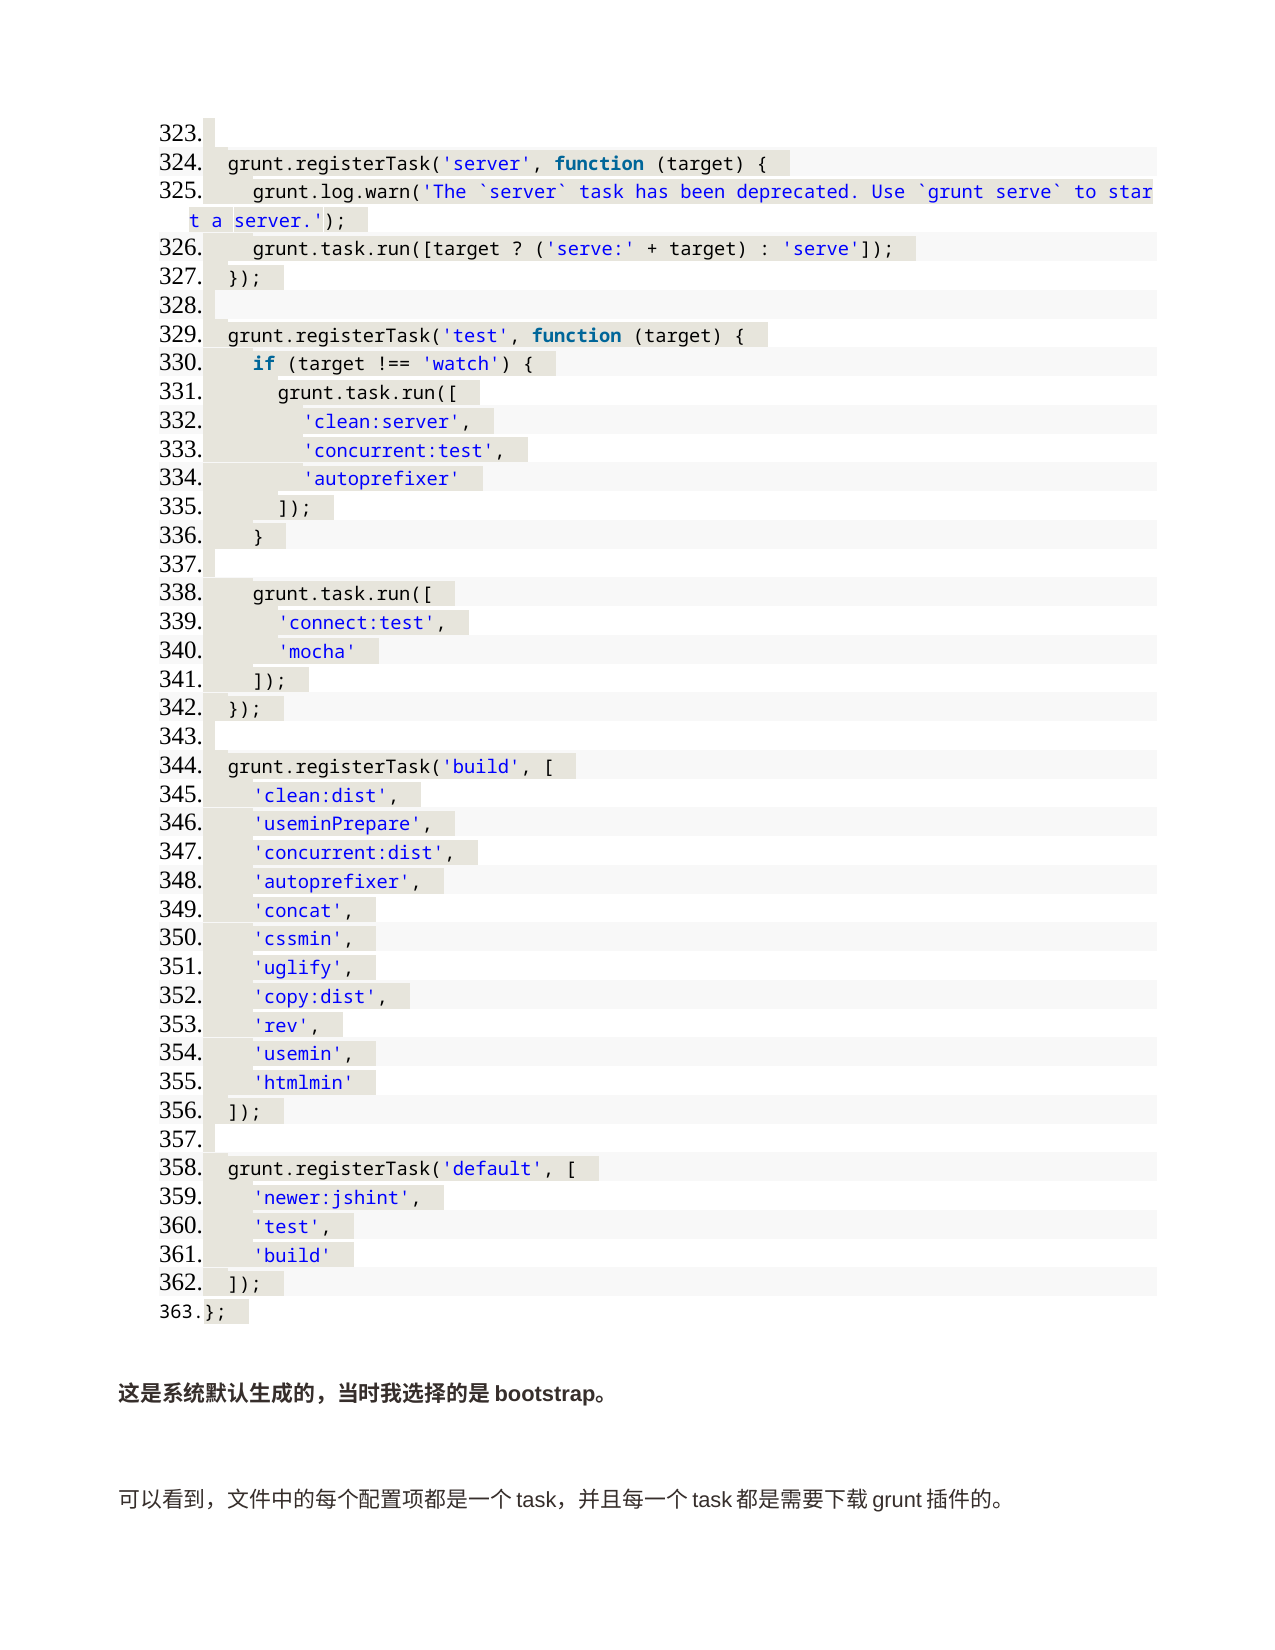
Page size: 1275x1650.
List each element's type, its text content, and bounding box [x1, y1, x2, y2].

list ]); [159, 664, 1157, 692]
list 'cssmin', [159, 922, 1157, 951]
list 'autoprefixer', [159, 865, 1157, 894]
list }); [159, 692, 1157, 721]
list grunt.registerTask('test', function (target) { [159, 319, 1157, 347]
list ]); [159, 491, 1157, 520]
list grunt.registerTask('server', function (target) { [159, 147, 1157, 176]
list 'usemin', [159, 1037, 1157, 1066]
list } [159, 520, 1157, 549]
list grunt.registerTask('default', [ [159, 1152, 1157, 1181]
list ]); [159, 1095, 1157, 1124]
list 'copy:dist', [159, 980, 1157, 1009]
list 'htmlmin' [159, 1066, 1157, 1095]
list 'uglify', [159, 951, 1157, 980]
list grunt.task.run([ [159, 577, 1157, 606]
list }); [159, 261, 1157, 290]
list ]); [159, 1267, 1157, 1296]
list grunt.task.run([ [159, 376, 1157, 405]
list 'clean:server', [159, 405, 1157, 434]
list grunt.registerTask('build', [ [159, 750, 1157, 779]
list 'concurrent:test', [159, 434, 1157, 462]
list }; [159, 1296, 1157, 1324]
list grunt.task.run([target ? ('serve:' + target) : 'serve']); [159, 232, 1157, 261]
list 'newer:jshint', [159, 1181, 1157, 1210]
list 'useminPrepare', [159, 807, 1157, 836]
list grunt.log.warn('The `server` task has been deprecated. Use `grunt serve` to start a server.'); [159, 176, 1157, 232]
list 'concat', [159, 894, 1157, 922]
text 这是系统默认生成的，当时我选择的是bootstrap。 [118, 1324, 1157, 1406]
list 'rev', [159, 1009, 1157, 1037]
text 可以看到，文件中的每个配置项都是一个task，并且每一个task都是需要下载grunt插件的。 [118, 1471, 1157, 1512]
list 'test', [159, 1210, 1157, 1239]
list 'connect:test', [159, 606, 1157, 635]
list 'concurrent:dist', [159, 836, 1157, 865]
list 'build' [159, 1239, 1157, 1267]
list 'autoprefixer' [159, 462, 1157, 491]
list if (target !== 'watch') { [159, 347, 1157, 376]
list 'mocha' [159, 635, 1157, 664]
list 'clean:dist', [159, 779, 1157, 807]
